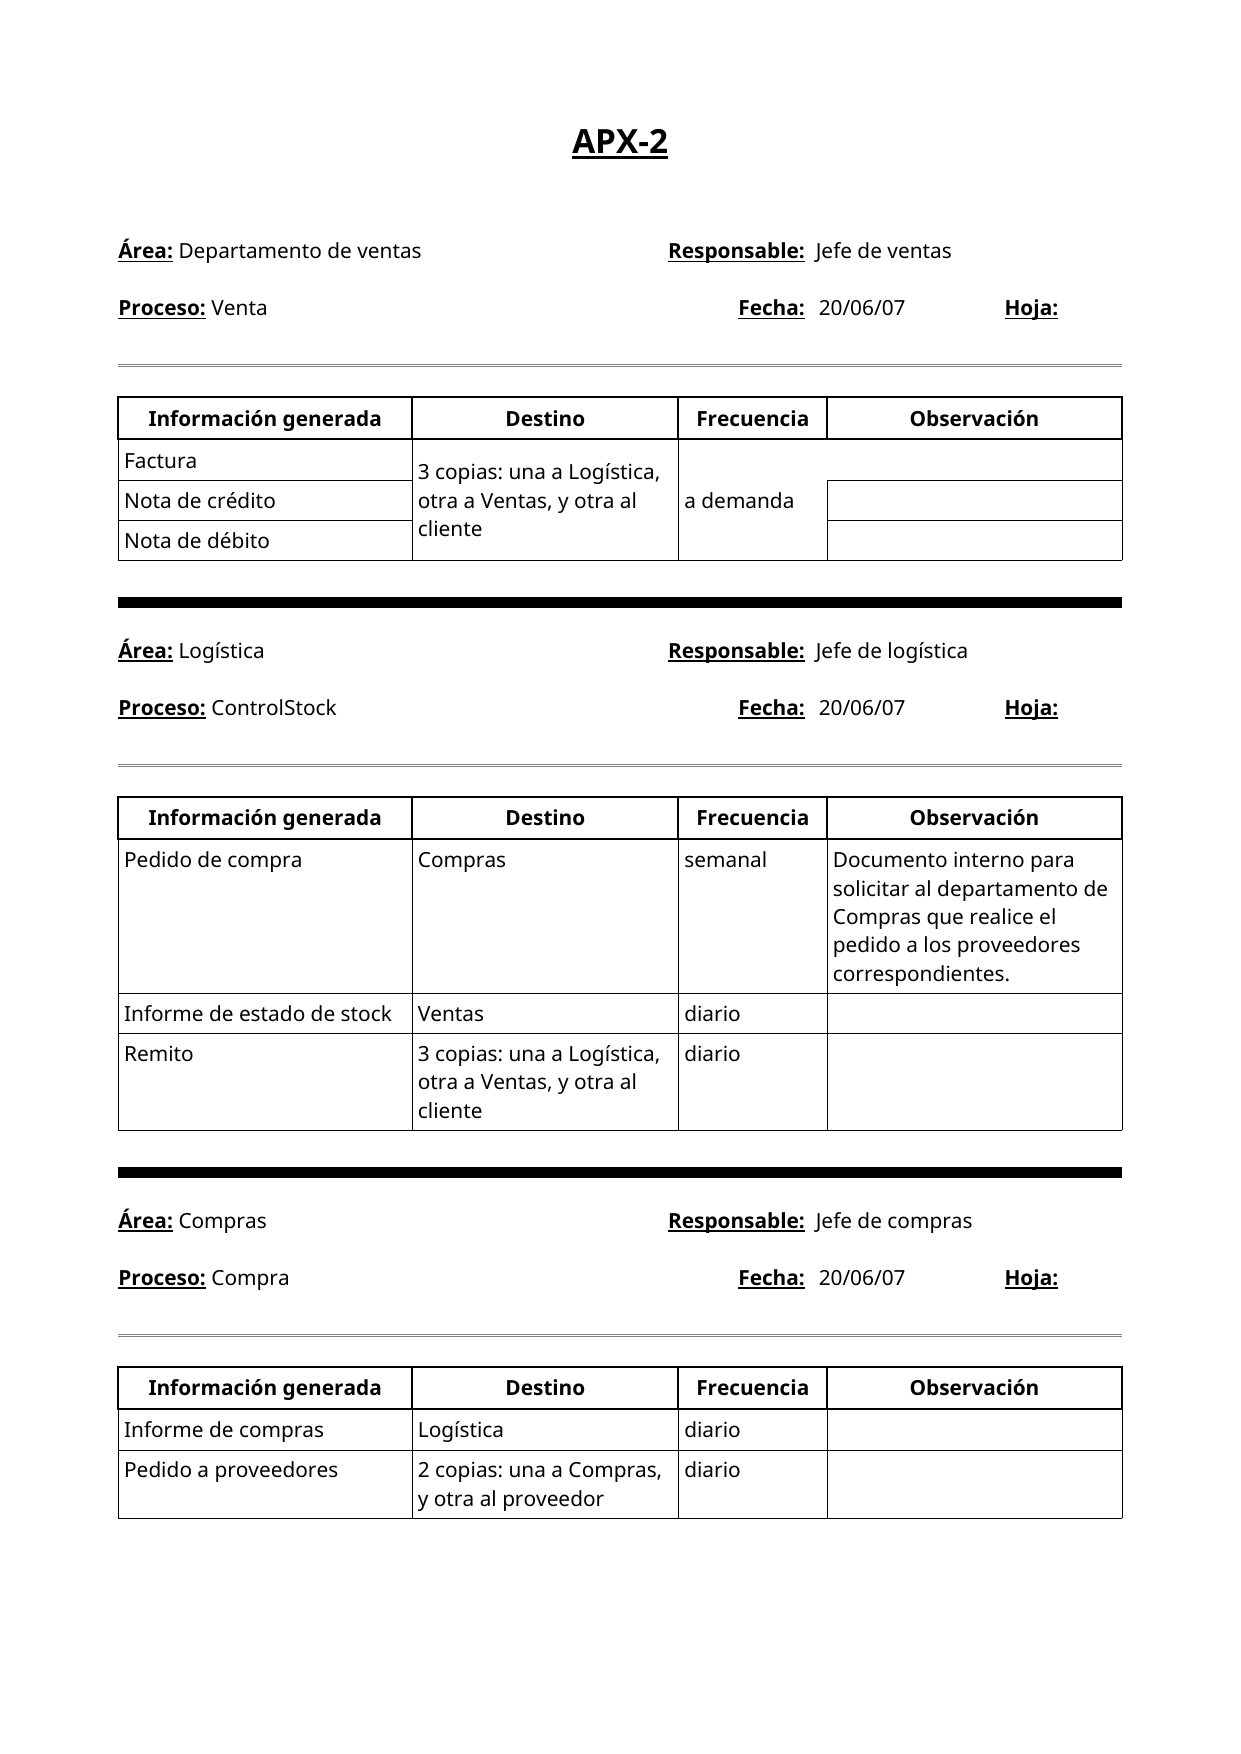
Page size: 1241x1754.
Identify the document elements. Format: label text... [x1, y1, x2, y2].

table_cell [828, 481, 1122, 520]
table_header Frecuencia [679, 1368, 826, 1408]
table_cell Nota de crédito [119, 481, 412, 520]
table_header Frecuencia [679, 398, 826, 438]
table_cell [828, 521, 1122, 560]
text APX-2 [118, 118, 1122, 163]
table_cell Remito [119, 1034, 412, 1130]
text Área: Departamento de ventas Responsable: Jefe de ventas [118, 237, 1122, 265]
table_cell Pedido de compra [119, 840, 412, 993]
table_cell diario [679, 1410, 827, 1449]
table_header Observación [828, 798, 1121, 837]
text Proceso: Compra Fecha: 20/06/07 Hoja: [118, 1263, 1122, 1292]
table_header Frecuencia [679, 798, 826, 837]
table_header Información generada [119, 398, 411, 438]
table_cell [828, 1451, 1122, 1518]
table_cell diario [679, 1034, 827, 1130]
table_cell [828, 1034, 1122, 1130]
table_cell diario [679, 994, 827, 1033]
table_header [827, 440, 1122, 480]
table_cell diario [679, 1451, 827, 1518]
table_cell Documento interno para solicitar al departamento de Compras que realice el pedido a los proveedores correspondientes. [828, 840, 1122, 993]
table_cell a demanda [679, 440, 827, 560]
table_header Destino [413, 798, 677, 837]
table_cell [828, 1410, 1122, 1449]
table_cell 2 copias: una a Compras, y otra al proveedor [413, 1451, 678, 1518]
table_cell 3 copias: una a Logística, otra a Ventas, y otra al cliente [413, 1034, 678, 1130]
text Área: Logística Responsable: Jefe de logística [118, 636, 1122, 664]
table_cell Compras [413, 840, 678, 993]
table_cell 3 copias: una a Logística, otra a Ventas, y otra al cliente [413, 440, 678, 560]
table_cell Pedido a proveedores [119, 1451, 412, 1518]
table_header Destino [413, 398, 677, 438]
table_header Observación [828, 1368, 1121, 1408]
table_cell Ventas [413, 994, 678, 1033]
table_cell semanal [679, 840, 827, 993]
table_cell [828, 994, 1122, 1033]
table_cell Informe de compras [119, 1410, 412, 1449]
table_header Observación [828, 398, 1121, 438]
table_header Información generada [119, 1368, 411, 1408]
table_cell Informe de estado de stock [119, 994, 412, 1033]
text Proceso: ControlStock Fecha: 20/06/07 Hoja: [118, 693, 1122, 721]
table_cell Logística [413, 1410, 678, 1449]
text Proceso: Venta Fecha: 20/06/07 Hoja: [118, 293, 1122, 322]
table_cell Nota de débito [119, 521, 412, 560]
table_header Información generada [119, 798, 411, 837]
table_header Destino [413, 1368, 677, 1408]
table_header Factura [119, 440, 412, 480]
text Área: Compras Responsable: Jefe de compras [118, 1206, 1122, 1235]
